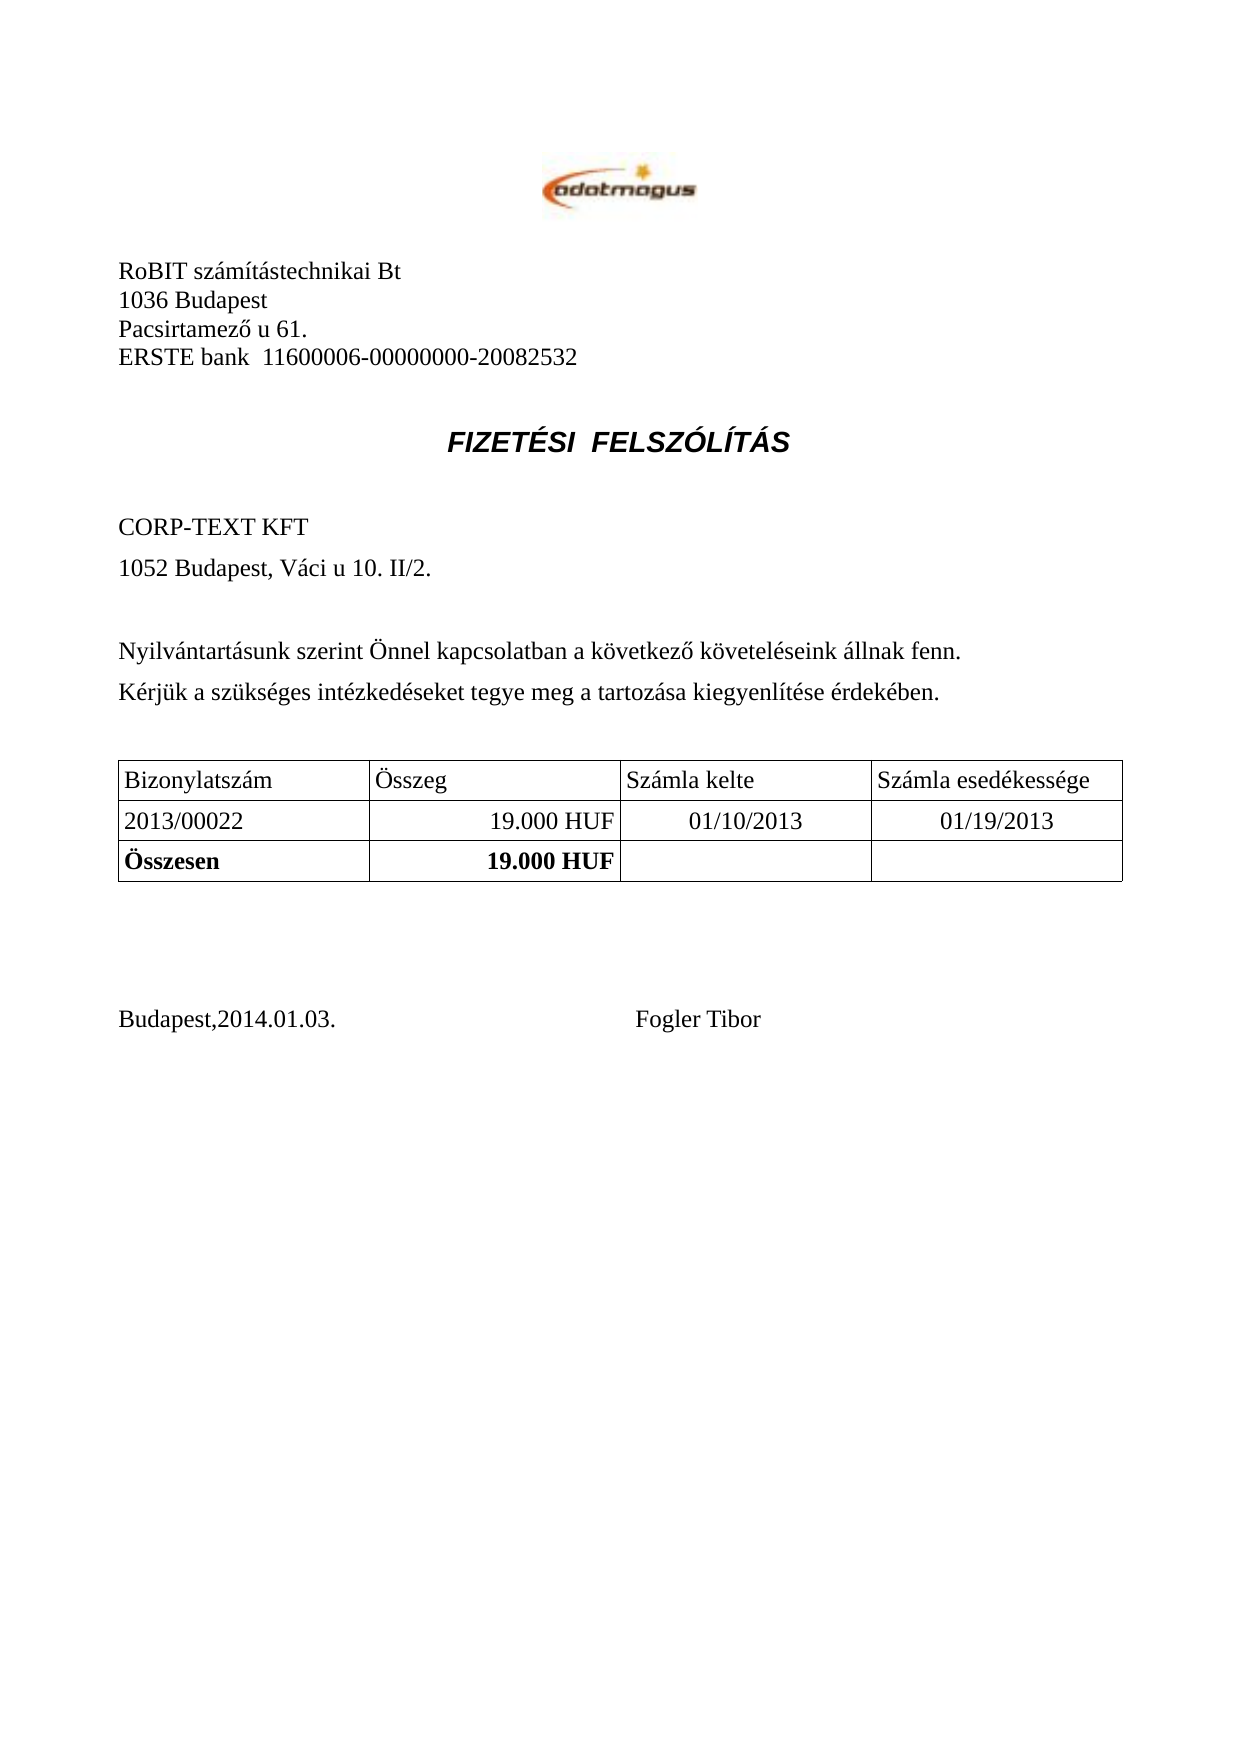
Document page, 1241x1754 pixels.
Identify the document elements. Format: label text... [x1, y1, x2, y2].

text Kérjük a szükséges intézkedéseket tegye meg a tartozása kiegyenlítése érdekében. [118, 677, 1122, 706]
subtitle FIZETÉSI FELSZÓLÍTÁS [118, 425, 1122, 458]
text 1052 Budapest, Váci u 10. II/2. [118, 553, 1122, 582]
table_cell 2013/00022 [119, 801, 369, 840]
text ERSTE bank 11600006-00000000-20082532 [118, 342, 1122, 371]
picture [542, 152, 699, 228]
table_header Számla esedékessége [872, 761, 1122, 800]
table_cell [872, 841, 1122, 881]
text Pacsirtamező u 61. [118, 314, 1122, 342]
table_cell 2013-01-19 [872, 801, 1122, 840]
table_header Számla kelte [621, 761, 871, 800]
table_header Összeg [370, 761, 620, 800]
text RoBIT számítástechnikai Bt [118, 256, 1122, 285]
table_header Bizonylatszám [119, 761, 369, 800]
table_cell [621, 841, 871, 881]
table_cell Összesen [119, 841, 369, 881]
table_cell 19.000 HUF [370, 841, 620, 881]
text CORP-TEXT KFT [118, 512, 1122, 541]
table_cell 2013-01-10 [621, 801, 871, 840]
text Nyilvántartásunk szerint Önnel kapcsolatban a következő követeléseink állnak fenn. [118, 636, 1122, 665]
text 1036 Budapest [118, 285, 1122, 314]
table_cell 19.000 HUF [370, 801, 620, 840]
text Budapest,2014.01.03. Fogler Tibor [118, 1004, 1122, 1033]
